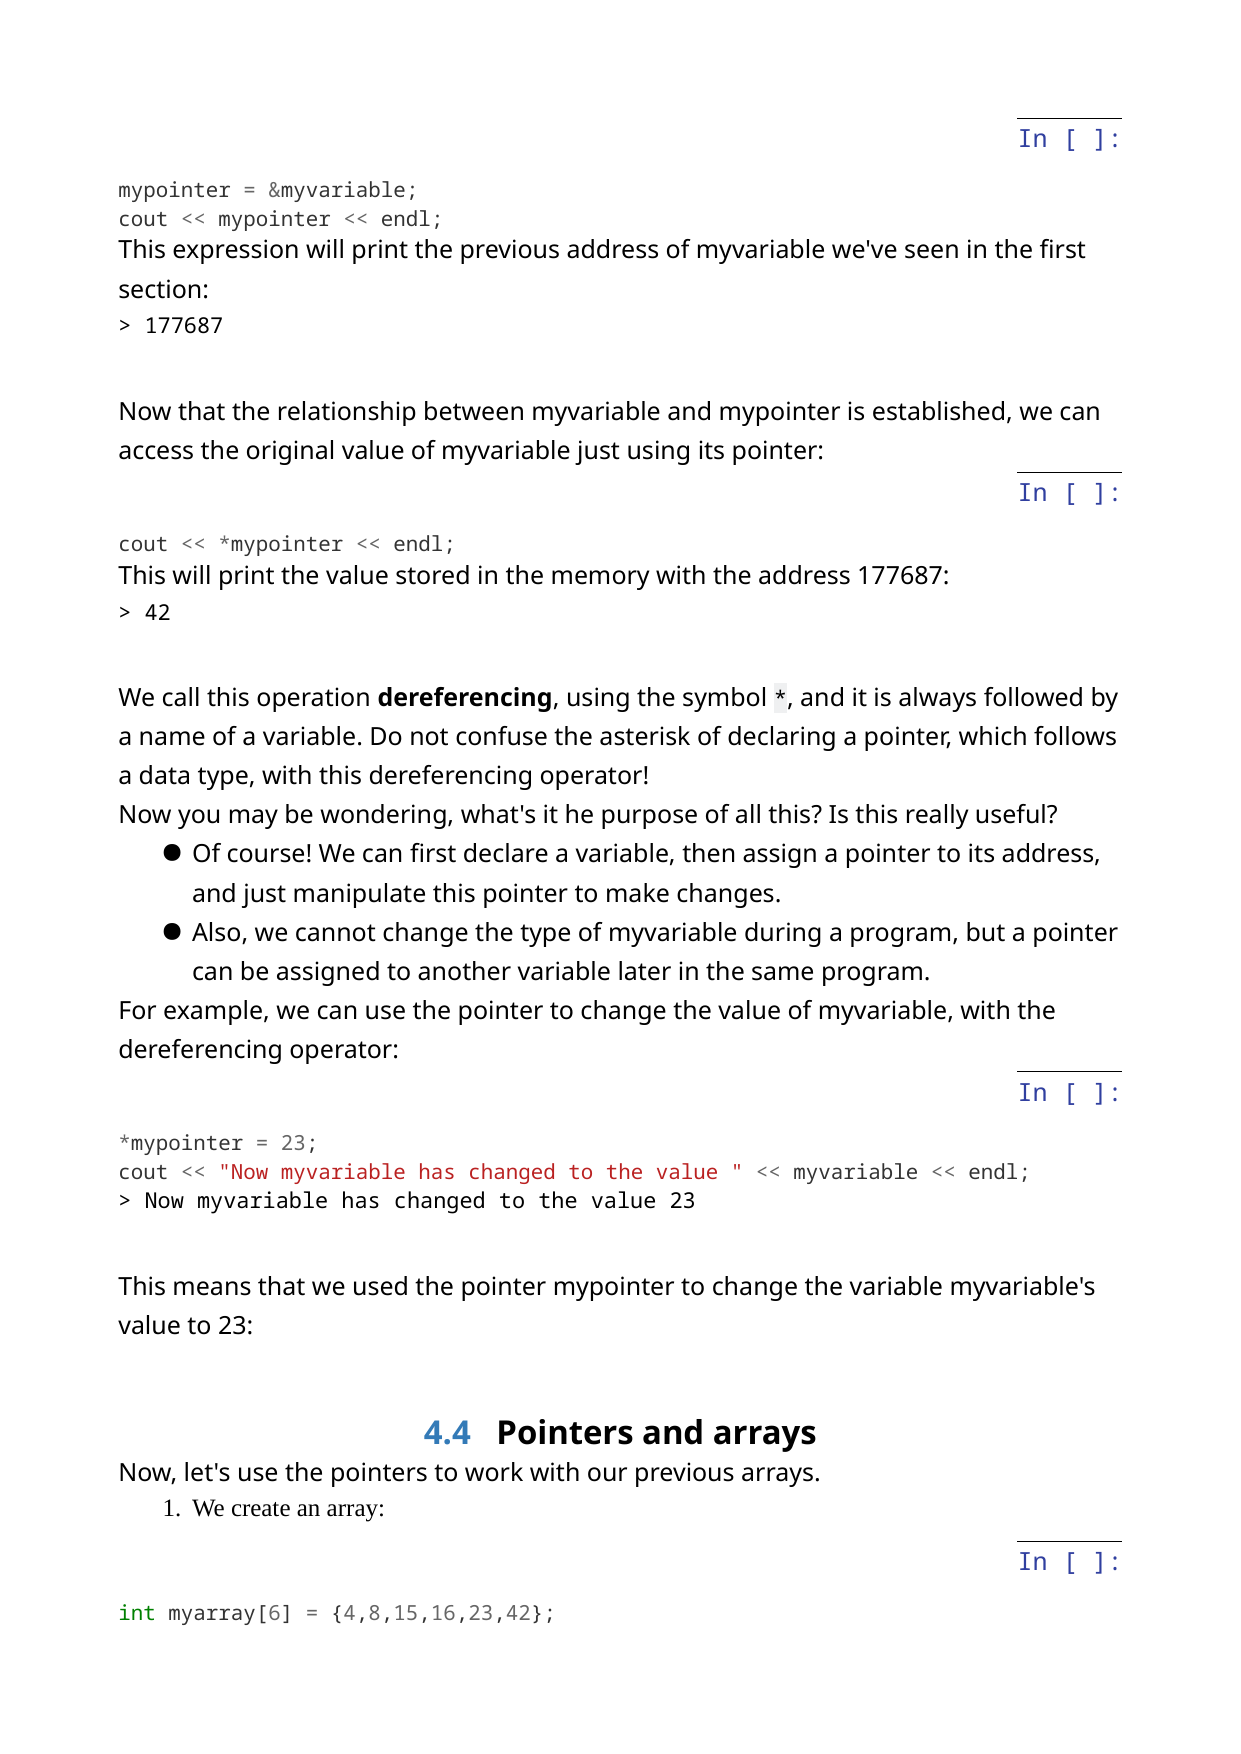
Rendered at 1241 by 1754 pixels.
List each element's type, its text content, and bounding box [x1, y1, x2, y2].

text Now that the relationship between myvariable and mypointer is established, we can access the original value of myvariable just using its pointer: [118, 393, 1122, 467]
text int myarray[6] = {4,8,15,16,23,42}; [118, 1598, 1122, 1626]
list We create an array: [162, 1493, 1122, 1522]
text mypointer = &myvariable; [118, 175, 1122, 204]
text This expression will print the previous address of myvariable we've seen in the first section: [118, 232, 1122, 305]
text *mypointer = 23; [118, 1128, 1122, 1157]
subtitle 4.4 Pointers and arrays [118, 1410, 1122, 1454]
text Now, let's use the pointers to work with our previous arrays. [118, 1454, 1122, 1488]
text > 42 [118, 597, 1122, 626]
text This will print the value stored in the memory with the address 177687: [118, 557, 1122, 591]
text In [ ]: [118, 472, 1122, 509]
text cout << mypointer << endl; [118, 204, 1122, 232]
list Also, we cannot change the type of myvariable during a program, but a pointer can be assigned to another variable later in the same program. [162, 914, 1122, 988]
text > 177687 [118, 311, 1122, 340]
text We call this operation dereferencing, using the symbol *, and it is always followed by a name of a variable. Do not confuse the asterisk of declaring a pointer, which follows a data type, with this dereferencing operator! [118, 679, 1122, 792]
text cout << *mypointer << endl; [118, 529, 1122, 557]
text cout << "Now myvariable has changed to the value " << myvariable << endl; [118, 1157, 1122, 1185]
text Now you may be wondering, what's it he purpose of all this? Is this really useful? [118, 797, 1122, 831]
text For example, we can use the pointer to change the value of myvariable, with the dereferencing operator: [118, 993, 1122, 1066]
text In [ ]: [118, 1071, 1122, 1108]
text This means that we used the pointer mypointer to change the variable myvariable's value to 23: [118, 1268, 1122, 1341]
text In [ ]: [118, 118, 1122, 155]
text In [ ]: [118, 1541, 1122, 1578]
text > Now myvariable has changed to the value 23 [118, 1185, 1122, 1215]
list Of course! We can first declare a variable, then assign a pointer to its address, and just manipulate this pointer to make changes. [162, 836, 1122, 909]
